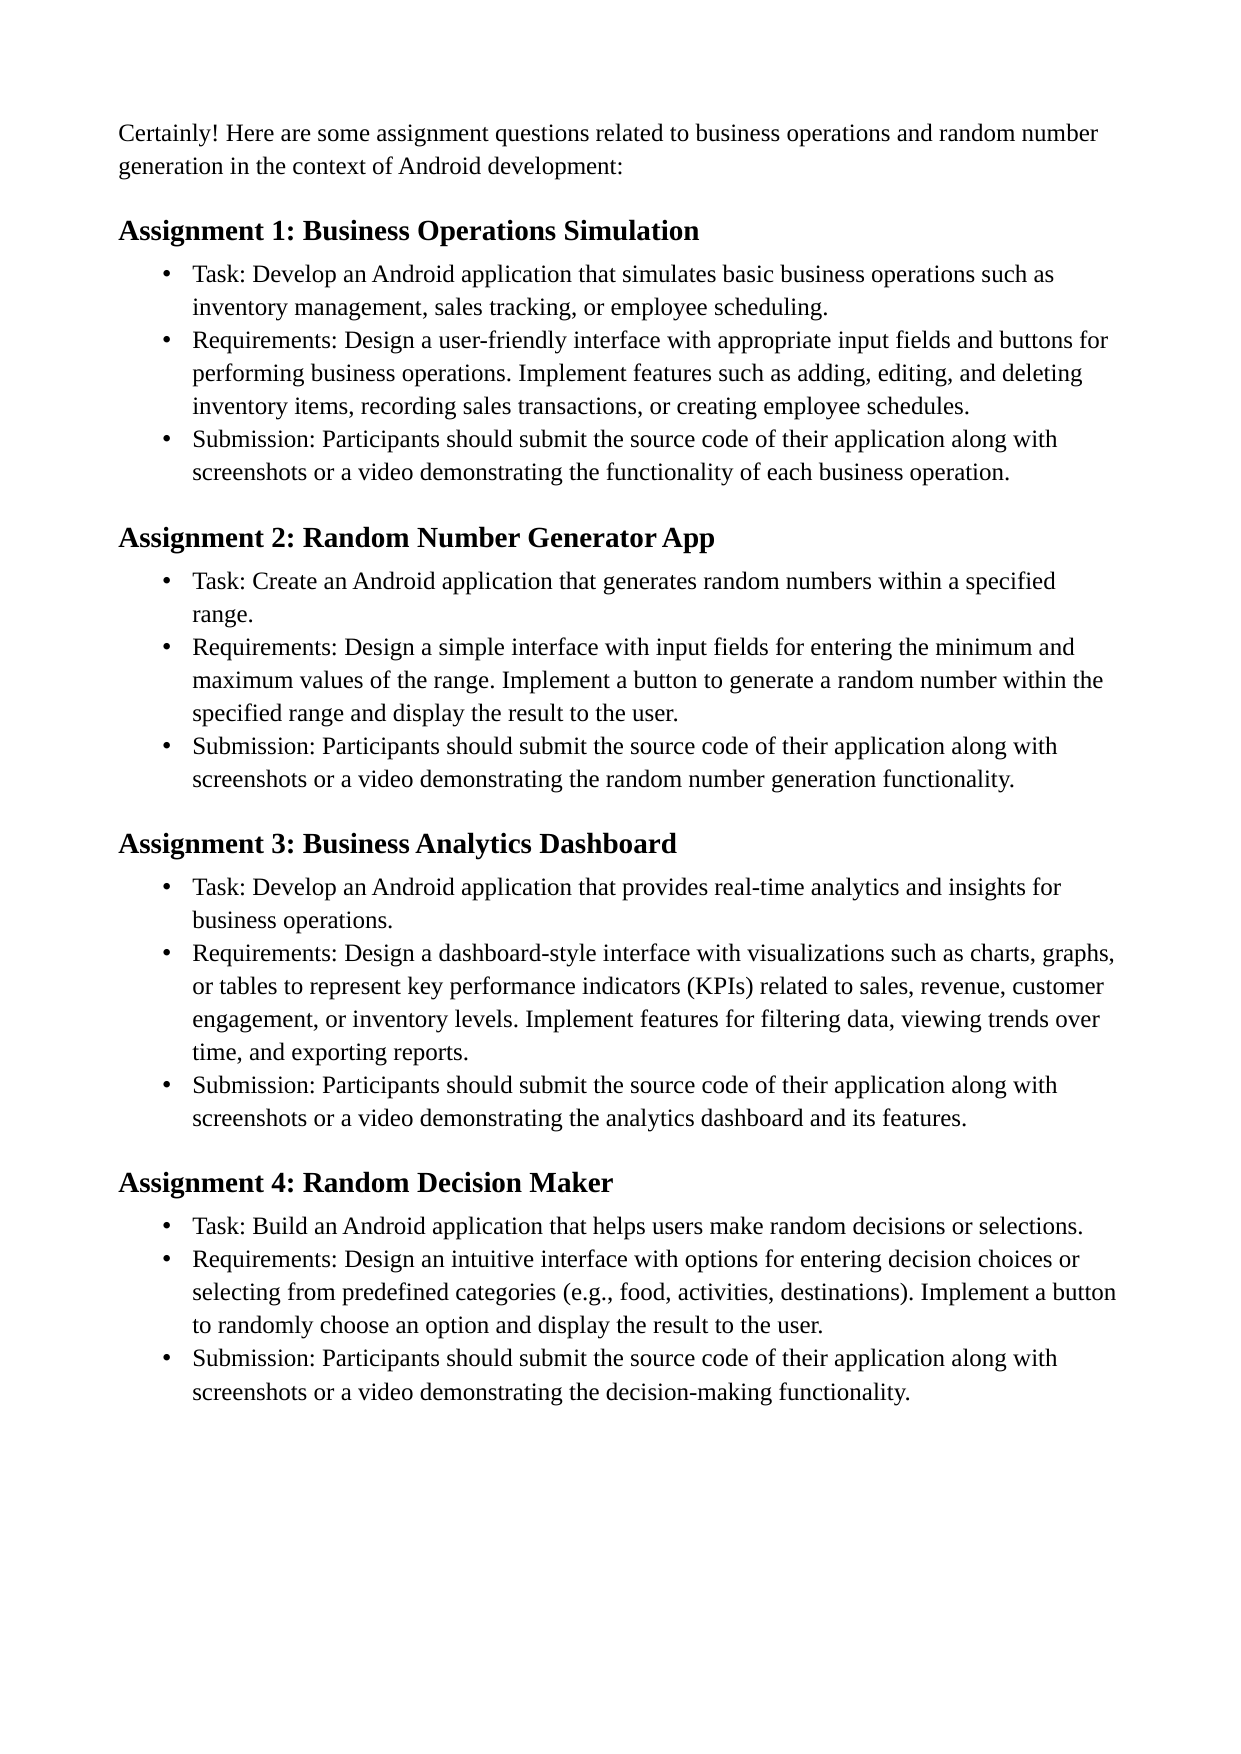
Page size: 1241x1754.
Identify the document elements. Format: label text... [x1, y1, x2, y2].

list Requirements: Design an intuitive interface with options for entering decision choices or selecting from predefined categories (e.g., food, activities, destinations). Implement a button to randomly choose an option and display the result to the user. [162, 1244, 1122, 1339]
subtitle Assignment 2: Random Number Generator App [118, 520, 1122, 553]
list Submission: Participants should submit the source code of their application along with screenshots or a video demonstrating the random number generation functionality. [162, 731, 1122, 793]
list Submission: Participants should submit the source code of their application along with screenshots or a video demonstrating the analytics dashboard and its features. [162, 1070, 1122, 1132]
list Task: Develop an Android application that provides real-time analytics and insights for business operations. [162, 872, 1122, 934]
text Certainly! Here are some assignment questions related to business operations and random number generation in the context of Android development: [118, 118, 1122, 180]
list Requirements: Design a dashboard-style interface with visualizations such as charts, graphs, or tables to represent key performance indicators (KPIs) related to sales, revenue, customer engagement, or inventory levels. Implement features for filtering data, viewing trends over time, and exporting reports. [162, 938, 1122, 1066]
list Task: Create an Android application that generates random numbers within a specified range. [162, 566, 1122, 627]
list Requirements: Design a simple interface with input fields for entering the minimum and maximum values of the range. Implement a button to generate a random number within the specified range and display the result to the user. [162, 632, 1122, 727]
list Task: Develop an Android application that simulates basic business operations such as inventory management, sales tracking, or employee scheduling. [162, 259, 1122, 321]
subtitle Assignment 4: Random Decision Maker [118, 1165, 1122, 1199]
list Task: Build an Android application that helps users make random decisions or selections. [162, 1211, 1122, 1240]
list Requirements: Design a user-friendly interface with appropriate input fields and buttons for performing business operations. Implement features such as adding, editing, and deleting inventory items, recording sales transactions, or creating employee schedules. [162, 325, 1122, 420]
subtitle Assignment 3: Business Analytics Dashboard [118, 826, 1122, 859]
list Submission: Participants should submit the source code of their application along with screenshots or a video demonstrating the decision-making functionality. [162, 1343, 1122, 1405]
subtitle Assignment 1: Business Operations Simulation [118, 213, 1122, 247]
list Submission: Participants should submit the source code of their application along with screenshots or a video demonstrating the functionality of each business operation. [162, 424, 1122, 486]
